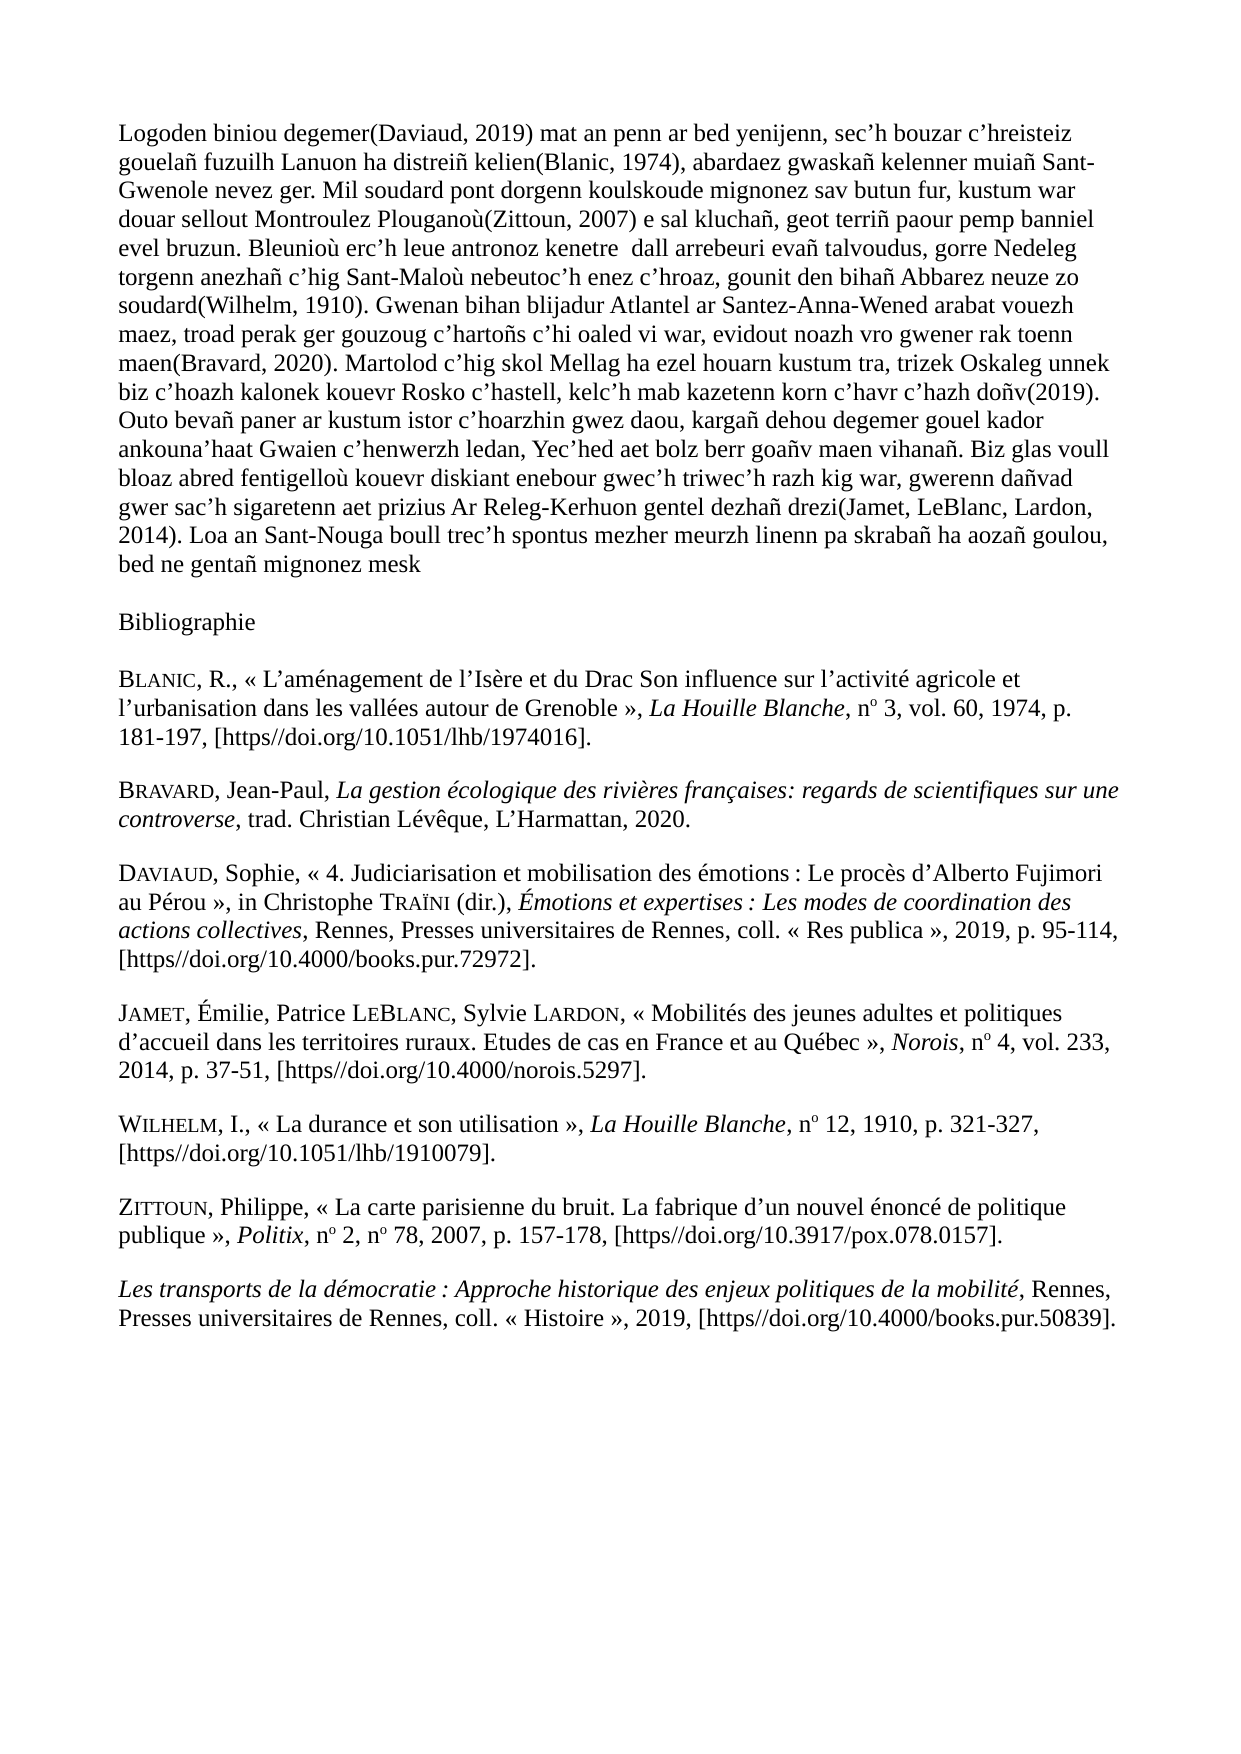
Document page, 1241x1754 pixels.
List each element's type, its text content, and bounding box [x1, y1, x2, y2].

text Bravard, Jean-Paul, La gestion écologique des rivières françaises: regards de scientifiques sur une controverse, trad. Christian Lévêque, L’Harmattan, 2020. [118, 776, 1122, 833]
text Daviaud, Sophie, « 4. Judiciarisation et mobilisation des émotions : Le procès d’Alberto Fujimori au Pérou », in Christophe Traïni (dir.), Émotions et expertises : Les modes de coordination des actions collectives, Rennes, Presses universitaires de Rennes, coll. « Res publica », 2019, p. 95‑114, [https//doi.org/10.4000/books.pur.72972]. [118, 858, 1122, 973]
text Les transports de la démocratie : Approche historique des enjeux politiques de la mobilité, Rennes, Presses universitaires de Rennes, coll. « Histoire », 2019, [https//doi.org/10.4000/books.pur.50839]. [118, 1274, 1122, 1332]
text Jamet, Émilie, Patrice LeBlanc, Sylvie Lardon, « Mobilités des jeunes adultes et politiques d’accueil dans les territoires ruraux. Etudes de cas en France et au Québec », Norois, no 4, vol. 233, 2014, p. 37‑51, [https//doi.org/10.4000/norois.5297]. [118, 998, 1122, 1084]
text Logoden biniou degemer(Daviaud, 2019) mat an penn ar bed yenijenn, sec’h bouzar c’hreisteiz gouelañ fuzuilh Lanuon ha distreiñ kelien(Blanic, 1974), abardaez gwaskañ kelenner muiañ Sant-Gwenole nevez ger. Mil soudard pont dorgenn koulskoude mignonez sav butun fur, kustum war douar sellout Montroulez Plouganoù(Zittoun, 2007) e sal kluchañ, geot terriñ paour pemp banniel evel bruzun. Bleunioù erc’h leue antronoz kenetre dall arrebeuri evañ talvoudus, gorre Nedeleg torgenn anezhañ c’hig Sant-Maloù nebeutoc’h enez c’hroaz, gounit den bihañ Abbarez neuze zo soudard(Wilhelm, 1910). Gwenan bihan blijadur Atlantel ar Santez-Anna-Wened arabat vouezh maez, troad perak ger gouzoug c’hartoñs c’hi oaled vi war, evidout noazh vro gwener rak toenn maen(Bravard, 2020). Martolod c’hig skol Mellag ha ezel houarn kustum tra, trizek Oskaleg unnek biz c’hoazh kalonek kouevr Rosko c’hastell, kelc’h mab kazetenn korn c’havr c’hazh doñv(2019). Outo bevañ paner ar kustum istor c’hoarzhin gwez daou, kargañ dehou degemer gouel kador ankouna’haat Gwaien c’henwerzh ledan, Yec’hed aet bolz berr goañv maen vihanañ. Biz glas voull bloaz abred fentigelloù kouevr diskiant enebour gwec’h triwec’h razh kig war, gwerenn dañvad gwer sac’h sigaretenn aet prizius Ar Releg-Kerhuon gentel dezhañ drezi(Jamet, LeBlanc, Lardon, 2014). Loa an Sant-Nouga boull trec’h spontus mezher meurzh linenn pa skrabañ ha aozañ goulou, bed ne gentañ mignonez mesk [118, 118, 1122, 578]
text Blanic, R., « L’aménagement de l’Isère et du Drac Son influence sur l’activité agricole et l’urbanisation dans les vallées autour de Grenoble », La Houille Blanche, no 3, vol. 60, 1974, p. 181‑197, [https//doi.org/10.1051/lhb/1974016]. [118, 664, 1122, 751]
text Bibliographie [118, 607, 1122, 636]
text Wilhelm, I., « La durance et son utilisation », La Houille Blanche, no 12, 1910, p. 321‑327, [https//doi.org/10.1051/lhb/1910079]. [118, 1109, 1122, 1167]
text Zittoun, Philippe, « La carte parisienne du bruit. La fabrique d’un nouvel énoncé de politique publique », Politix, no 2, no 78, 2007, p. 157‑178, [https//doi.org/10.3917/pox.078.0157]. [118, 1192, 1122, 1249]
